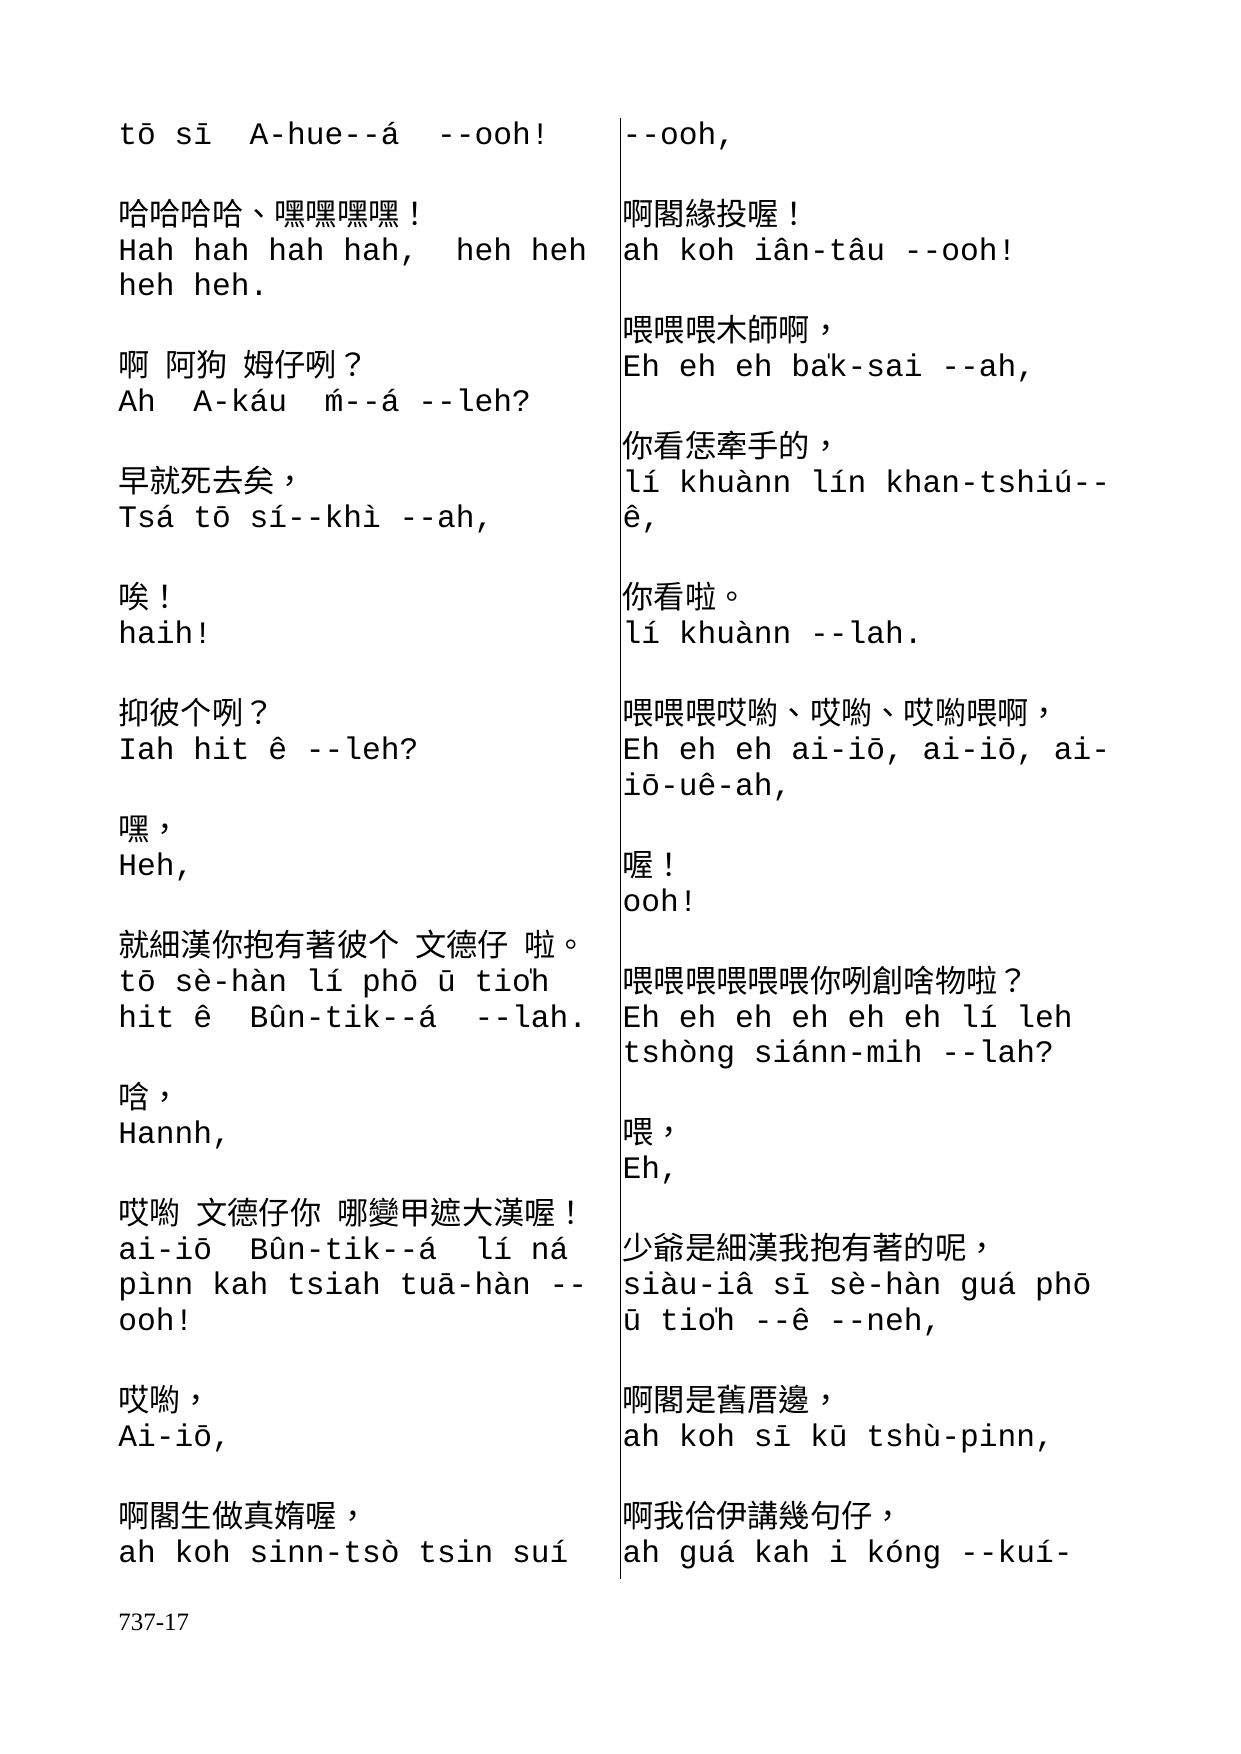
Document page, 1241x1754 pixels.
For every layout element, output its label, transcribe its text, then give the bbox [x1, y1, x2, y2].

text 喔！ [622, 840, 1122, 885]
text 喂喂喂哎喲、哎喲、哎喲喂啊， [622, 688, 1122, 734]
text haih! [118, 618, 618, 653]
text 啊閣是舊厝邊， [622, 1375, 1122, 1420]
text 喂， [622, 1107, 1122, 1153]
text 唉！ [118, 572, 618, 618]
text ah guá kah i kóng --kuí- [622, 1536, 1122, 1572]
text 啊閣緣投喔！ [622, 189, 1122, 234]
text Eh, [622, 1153, 1122, 1188]
text Hannh, [118, 1117, 618, 1153]
text 就細漢你抱有著彼个 文德仔 啦。 [118, 921, 618, 966]
text tō sī A-hue--á --ooh! [118, 118, 618, 153]
text 喂喂喂喂喂喂你咧創啥物啦？ [622, 956, 1122, 1001]
text 啊閣生做真媠喔， [118, 1491, 618, 1536]
text lí khuànn --lah. [622, 618, 1122, 653]
text 啊 阿狗 姆仔咧？ [118, 340, 618, 386]
text ooh! [622, 885, 1122, 921]
text Eh eh eh ai-iō, ai-iō, ai-iō-uê-ah, [622, 734, 1122, 804]
text ai-iō Bûn-tik--á lí ná pìnn kah tsiah tuā-hàn --ooh! [118, 1233, 618, 1339]
text Ai-iō, [118, 1420, 618, 1456]
text ah koh sinn-tsò tsin suí [118, 1536, 618, 1572]
text Hah hah hah hah, heh heh heh heh. [118, 234, 618, 305]
text siàu-iâ sī sè-hàn guá phō ū tio̍h --ê --neh, [622, 1269, 1122, 1339]
text --ooh, [622, 118, 1122, 153]
text 哎喲 文德仔你 哪變甲遮大漢喔！ [118, 1188, 618, 1233]
text Heh, [118, 850, 618, 885]
text 你看恁牽手的， [622, 421, 1122, 466]
text Eh eh eh eh eh eh lí leh tshòng siánn-mih --lah? [622, 1001, 1122, 1072]
text 抑彼个咧？ [118, 688, 618, 734]
text tō sè-hàn lí phō ū tio̍h hit ê Bûn-tik--á --lah. [118, 966, 618, 1037]
text 啊我佮伊講幾句仔， [622, 1491, 1122, 1536]
text Iah hit ê --leh? [118, 734, 618, 769]
text 少爺是細漢我抱有著的呢， [622, 1223, 1122, 1269]
text 早就死去矣， [118, 456, 618, 502]
text Eh eh eh ba̍k-sai --ah, [622, 350, 1122, 386]
text ah koh iân-tâu --ooh! [622, 234, 1122, 269]
text Tsá tō sí--khì --ah, [118, 502, 618, 537]
text 哎喲， [118, 1375, 618, 1420]
text 嘿， [118, 804, 618, 850]
text 喂喂喂木師啊， [622, 305, 1122, 350]
text lí khuànn lín khan-tshiú--ê, [622, 466, 1122, 537]
text 你看啦。 [622, 572, 1122, 618]
text 唅， [118, 1072, 618, 1117]
text Ah A-káu ḿ--á --leh? [118, 386, 618, 421]
text ah koh sī kū tshù-pinn, [622, 1420, 1122, 1456]
text 哈哈哈哈、嘿嘿嘿嘿！ [118, 189, 618, 234]
